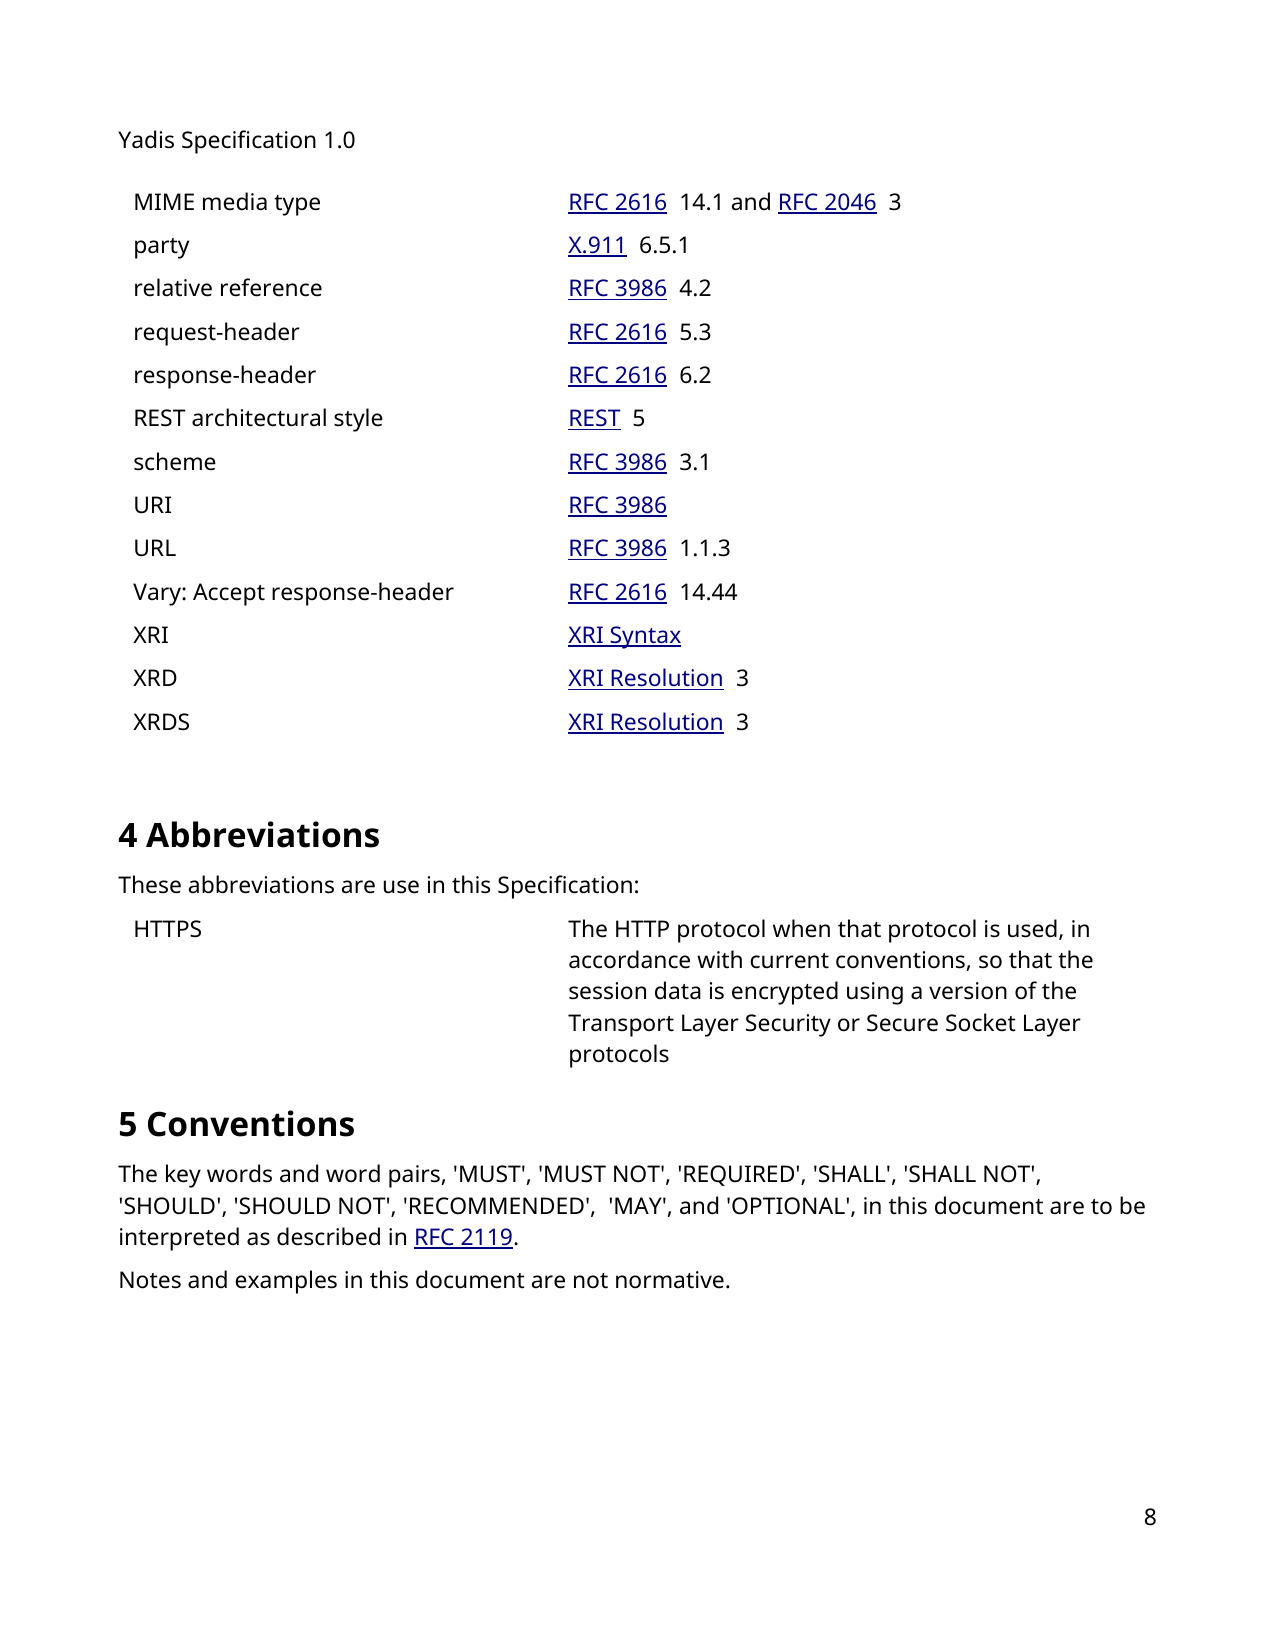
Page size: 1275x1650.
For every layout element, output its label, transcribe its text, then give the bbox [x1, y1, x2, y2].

text The key words and word pairs, 'MUST', 'MUST NOT', 'REQUIRED', 'SHALL', 'SHALL NOT', 'SHOULD', 'SHOULD NOT', 'RECOMMENDED', 'MAY', and 'OPTIONAL', in this document are to be interpreted as described in RFC 2119. [118, 1158, 1157, 1252]
text URI RFC 3986 [133, 489, 1157, 520]
text XRDS XRI Resolution 3 [133, 705, 1157, 737]
text Notes and examples in this document are not normative. [118, 1264, 1157, 1295]
text REST architectural style REST 5 [133, 402, 1157, 433]
subtitle 4 Abbreviations [118, 812, 1157, 857]
subtitle 5 Conventions [118, 1101, 1157, 1146]
text scheme RFC 3986 3.1 [133, 445, 1157, 477]
text request-header RFC 2616 5.3 [133, 315, 1157, 347]
text XRI XRI Syntax [133, 619, 1157, 650]
text response-header RFC 2616 6.2 [133, 359, 1157, 390]
text XRD XRI Resolution 3 [133, 662, 1157, 693]
text relative reference RFC 3986 4.2 [133, 272, 1157, 303]
text party X.911 6.5.1 [133, 229, 1157, 260]
text HTTPS The HTTP protocol when that protocol is used, in accordance with current conventions, so that the session data is encrypted using a version of the Transport Layer Security or Secure Socket Layer protocols [133, 913, 1157, 1069]
text URL RFC 3986 1.1.3 [133, 532, 1157, 563]
text These abbreviations are use in this Specification: [118, 869, 1157, 901]
text MIME media type RFC 2616 14.1 and RFC 2046 3 [133, 185, 1157, 217]
text Vary: Accept response-header RFC 2616 14.44 [133, 575, 1157, 607]
